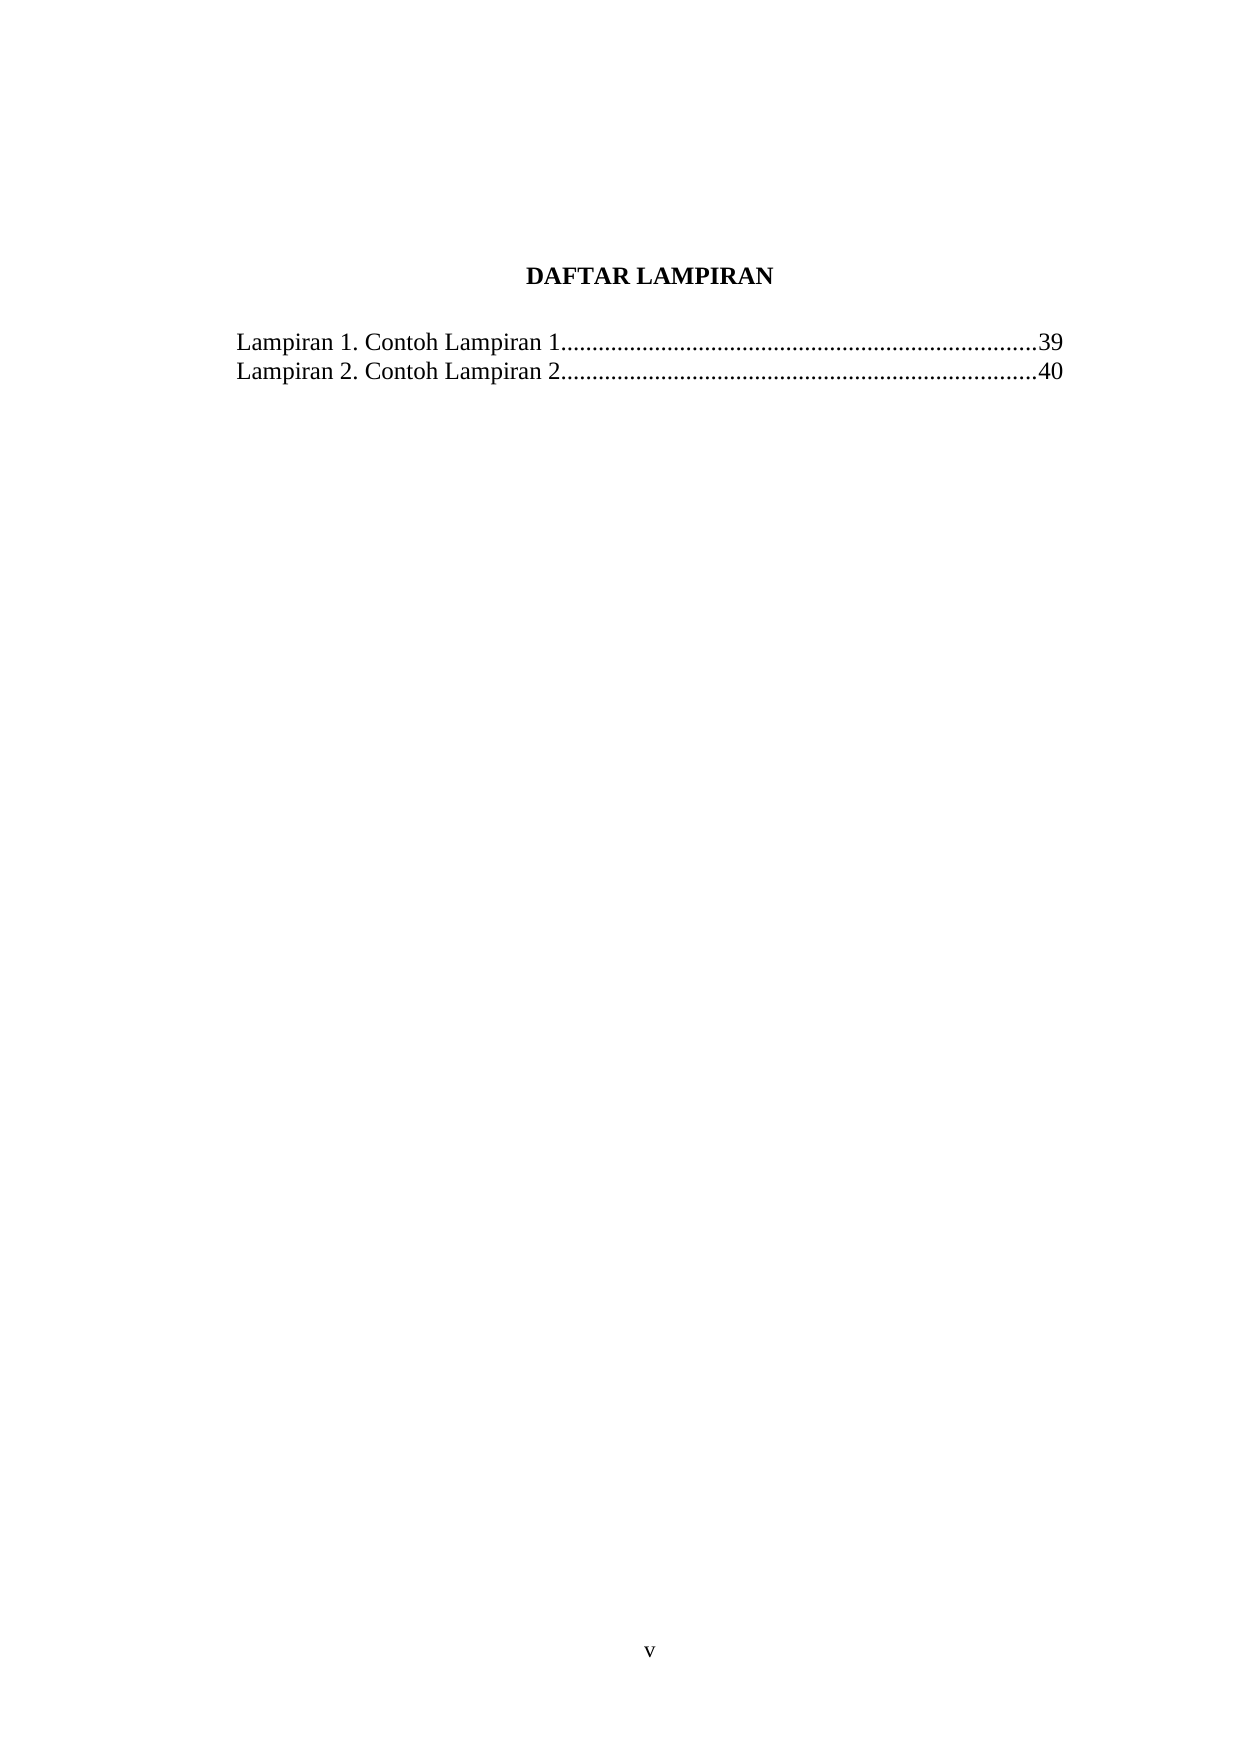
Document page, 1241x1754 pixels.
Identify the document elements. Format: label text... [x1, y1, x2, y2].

text Lampiran 2. Contoh Lampiran 2 40 [236, 356, 1063, 384]
subtitle DAFTAR LAMPIRAN [236, 261, 1063, 290]
text Lampiran 1. Contoh Lampiran 1 39 [236, 327, 1063, 356]
